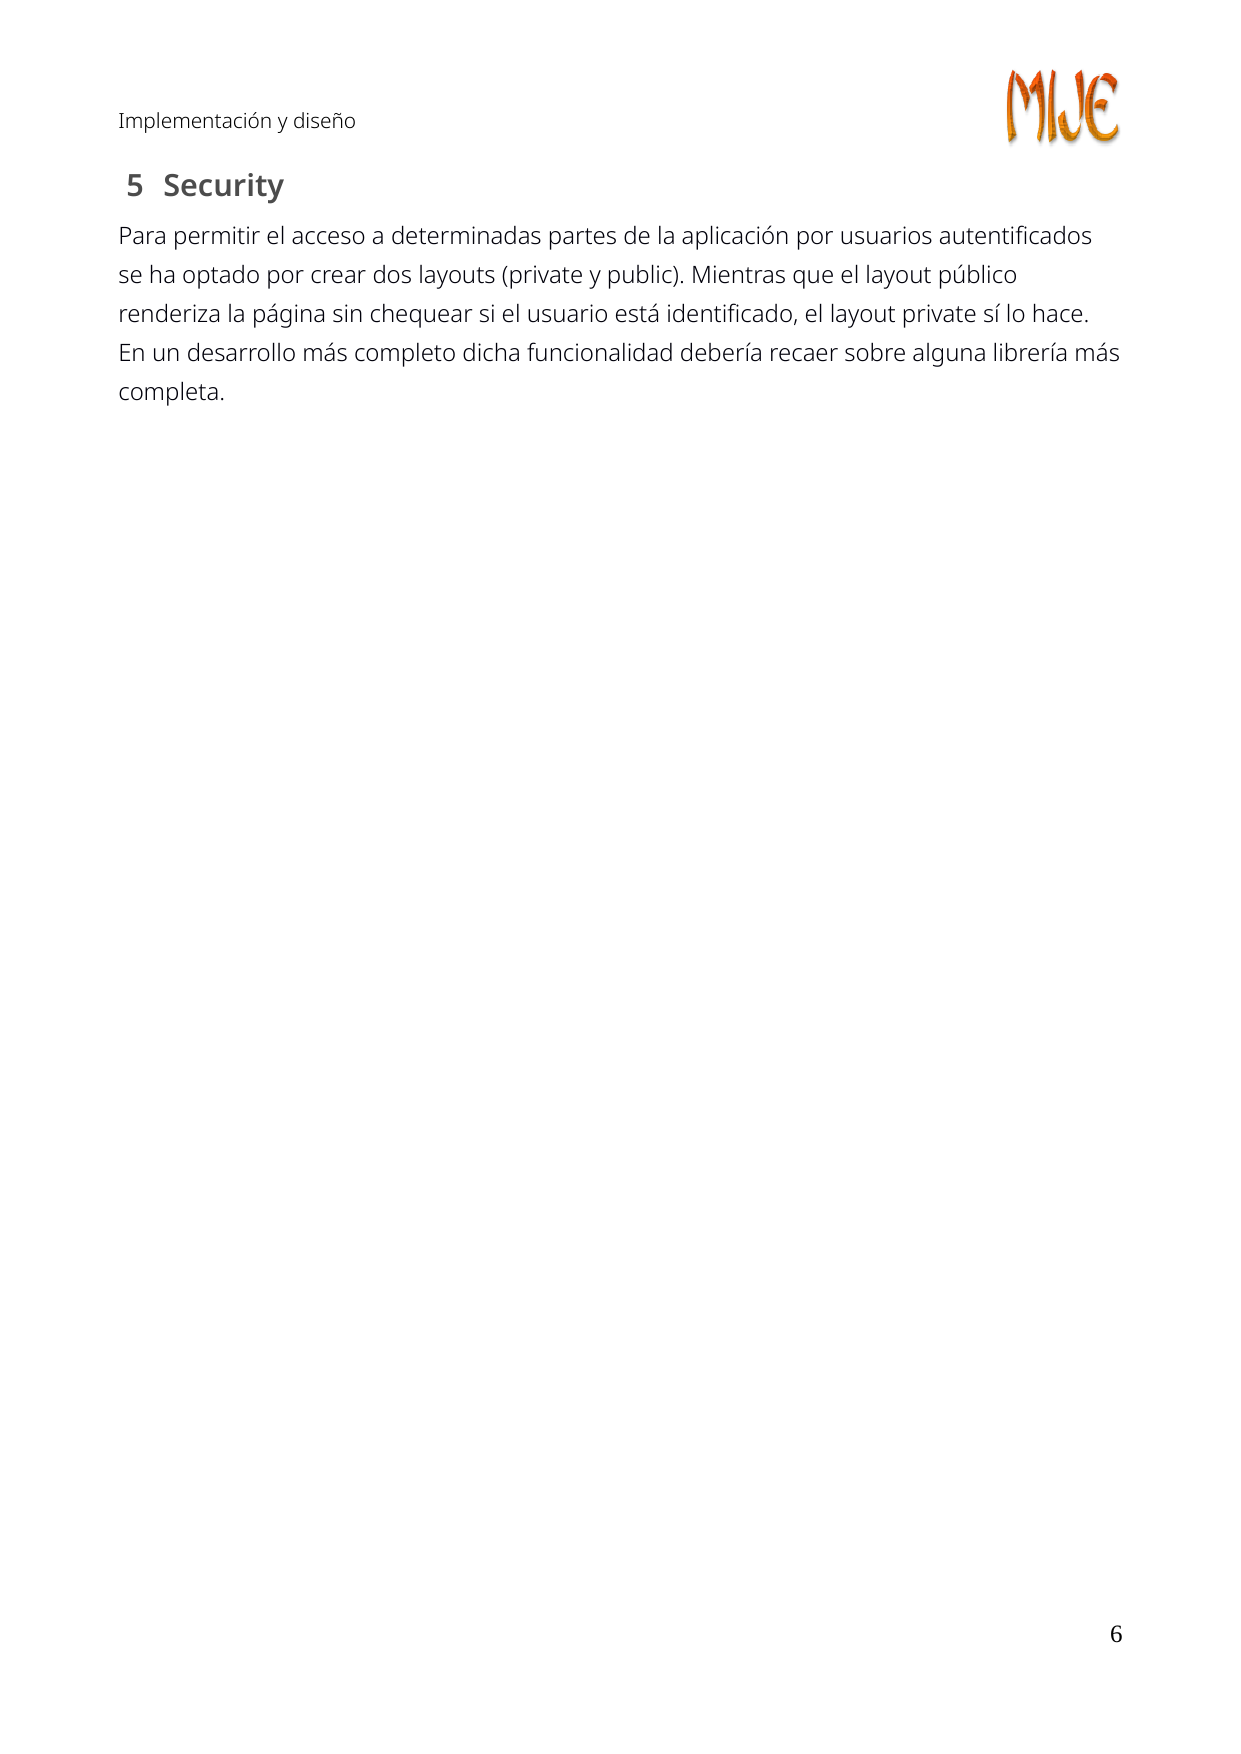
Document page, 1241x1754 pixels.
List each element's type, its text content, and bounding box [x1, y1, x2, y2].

picture [1002, 60, 1123, 153]
text Para permitir el acceso a determinadas partes de la aplicación por usuarios autentificados se ha optado por crear dos layouts (private y public). Mientras que el layout público renderiza la página sin chequear si el usuario está identificado, el layout private sí lo hace. En un desarrollo más completo dicha funcionalidad debería recaer sobre alguna librería más completa. [118, 218, 1122, 407]
subtitle Security [118, 164, 1122, 206]
